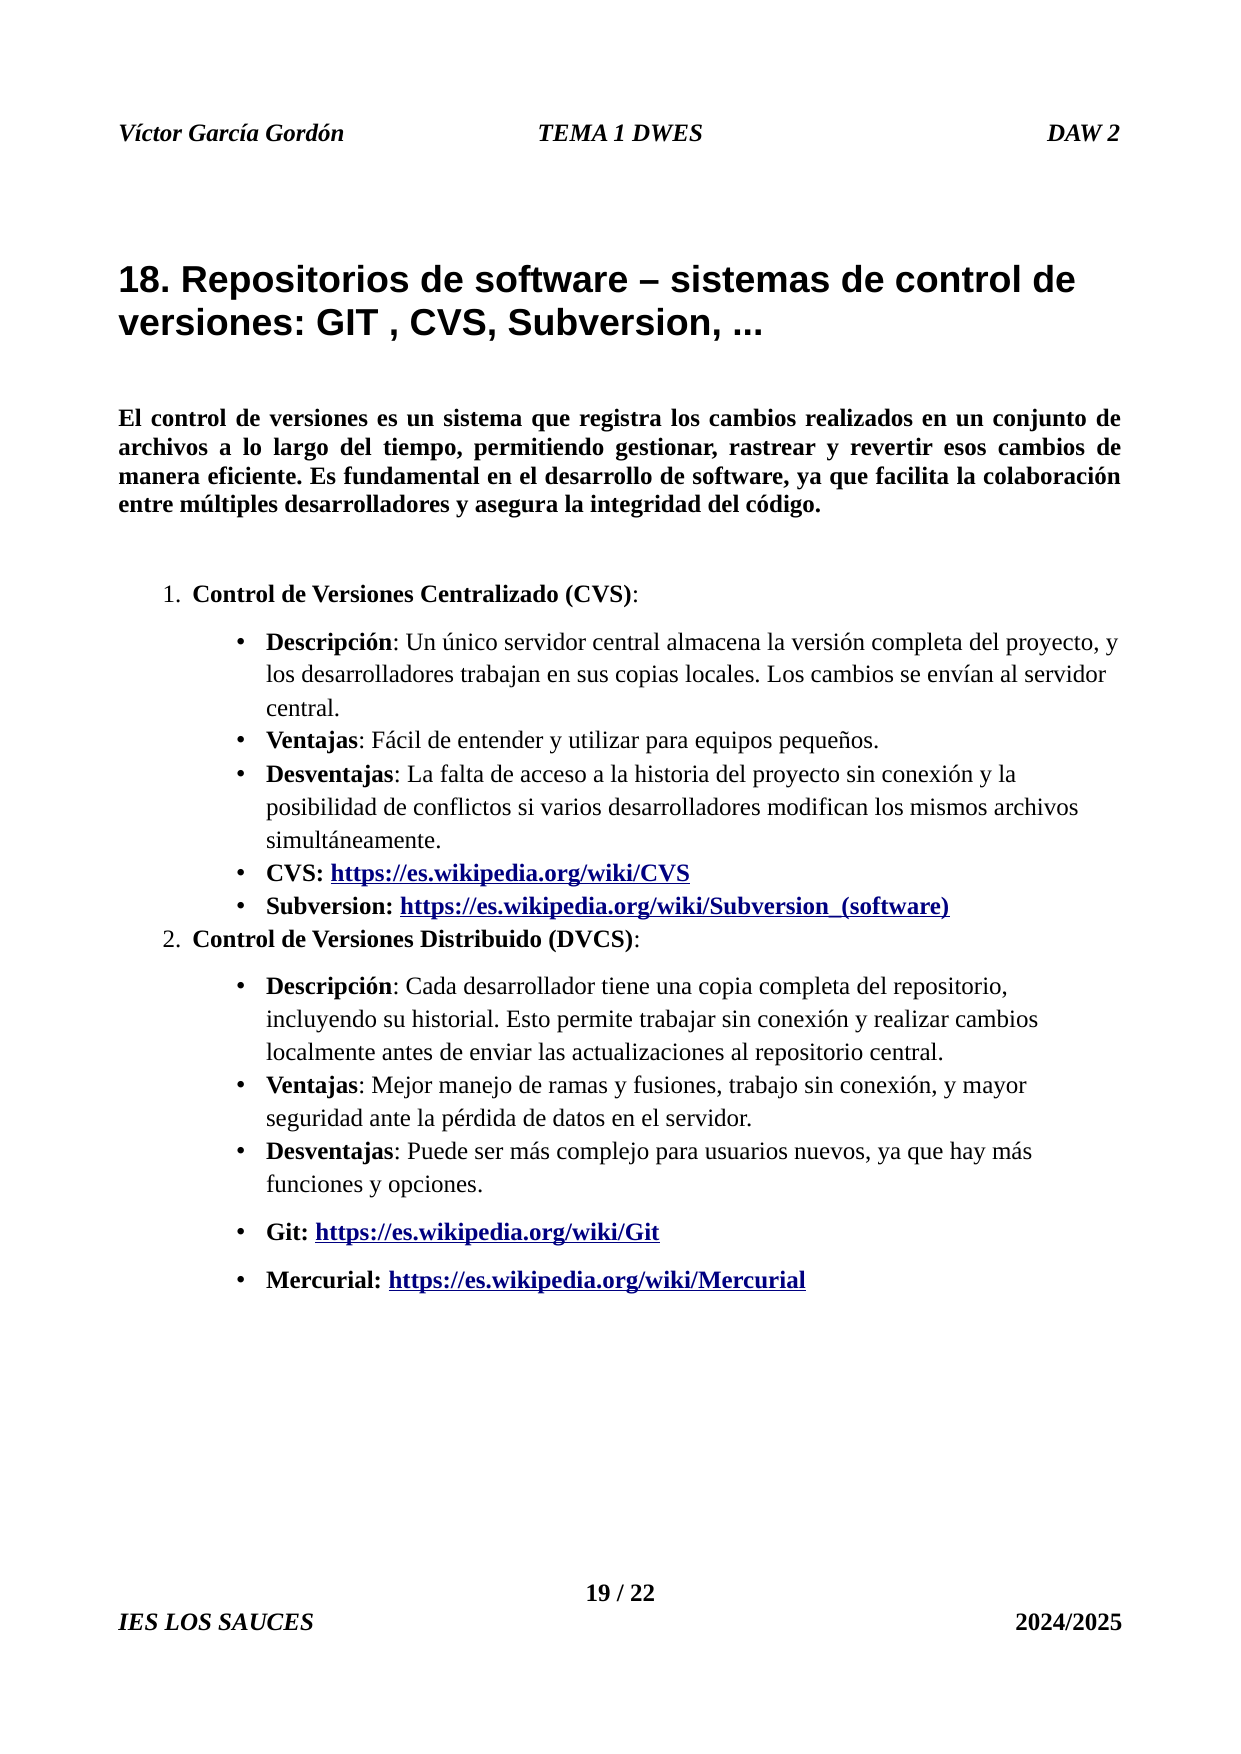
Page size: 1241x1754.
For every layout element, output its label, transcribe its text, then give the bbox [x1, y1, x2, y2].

list Control de Versiones Distribuido (DVCS): [162, 924, 1122, 952]
list Desventajas: La falta de acceso a la historia del proyecto sin conexión y la posibilidad de conflictos si varios desarrolladores modifican los mismos archivos simultáneamente. [236, 759, 1122, 853]
list CVS: https://es.wikipedia.org/wiki/CVS [236, 858, 1122, 886]
list Desventajas: Puede ser más complejo para usuarios nuevos, ya que hay más funciones y opciones. [236, 1136, 1122, 1198]
list Mercurial: https://es.wikipedia.org/wiki/Mercurial [236, 1265, 1122, 1293]
list Descripción: Cada desarrollador tiene una copia completa del repositorio, incluyendo su historial. Esto permite trabajar sin conexión y realizar cambios localmente antes de enviar las actualizaciones al repositorio central. [236, 971, 1122, 1066]
list Subversion: https://es.wikipedia.org/wiki/Subversion_(software) [236, 891, 1122, 919]
list Ventajas: Fácil de entender y utilizar para equipos pequeños. [236, 726, 1122, 754]
list Git: https://es.wikipedia.org/wiki/Git [236, 1217, 1122, 1246]
subtitle 18. Repositorios de software – sistemas de control de versiones: GIT , CVS, Subversion, ... [118, 257, 1122, 343]
list Ventajas: Mejor manejo de ramas y fusiones, trabajo sin conexión, y mayor seguridad ante la pérdida de datos en el servidor. [236, 1070, 1122, 1132]
list Descripción: Un único servidor central almacena la versión completa del proyecto, y los desarrolladores trabajan en sus copias locales. Los cambios se envían al servidor central. [236, 627, 1122, 721]
list Control de Versiones Centralizado (CVS): [162, 579, 1122, 608]
text El control de versiones es un sistema que registra los cambios realizados en un conjunto de archivos a lo largo del tiempo, permitiendo gestionar, rastrear y revertir esos cambios de manera eficiente. Es fundamental en el desarrollo de software, ya que facilita la colaboración entre múltiples desarrolladores y asegura la integridad del código. [118, 403, 1122, 518]
